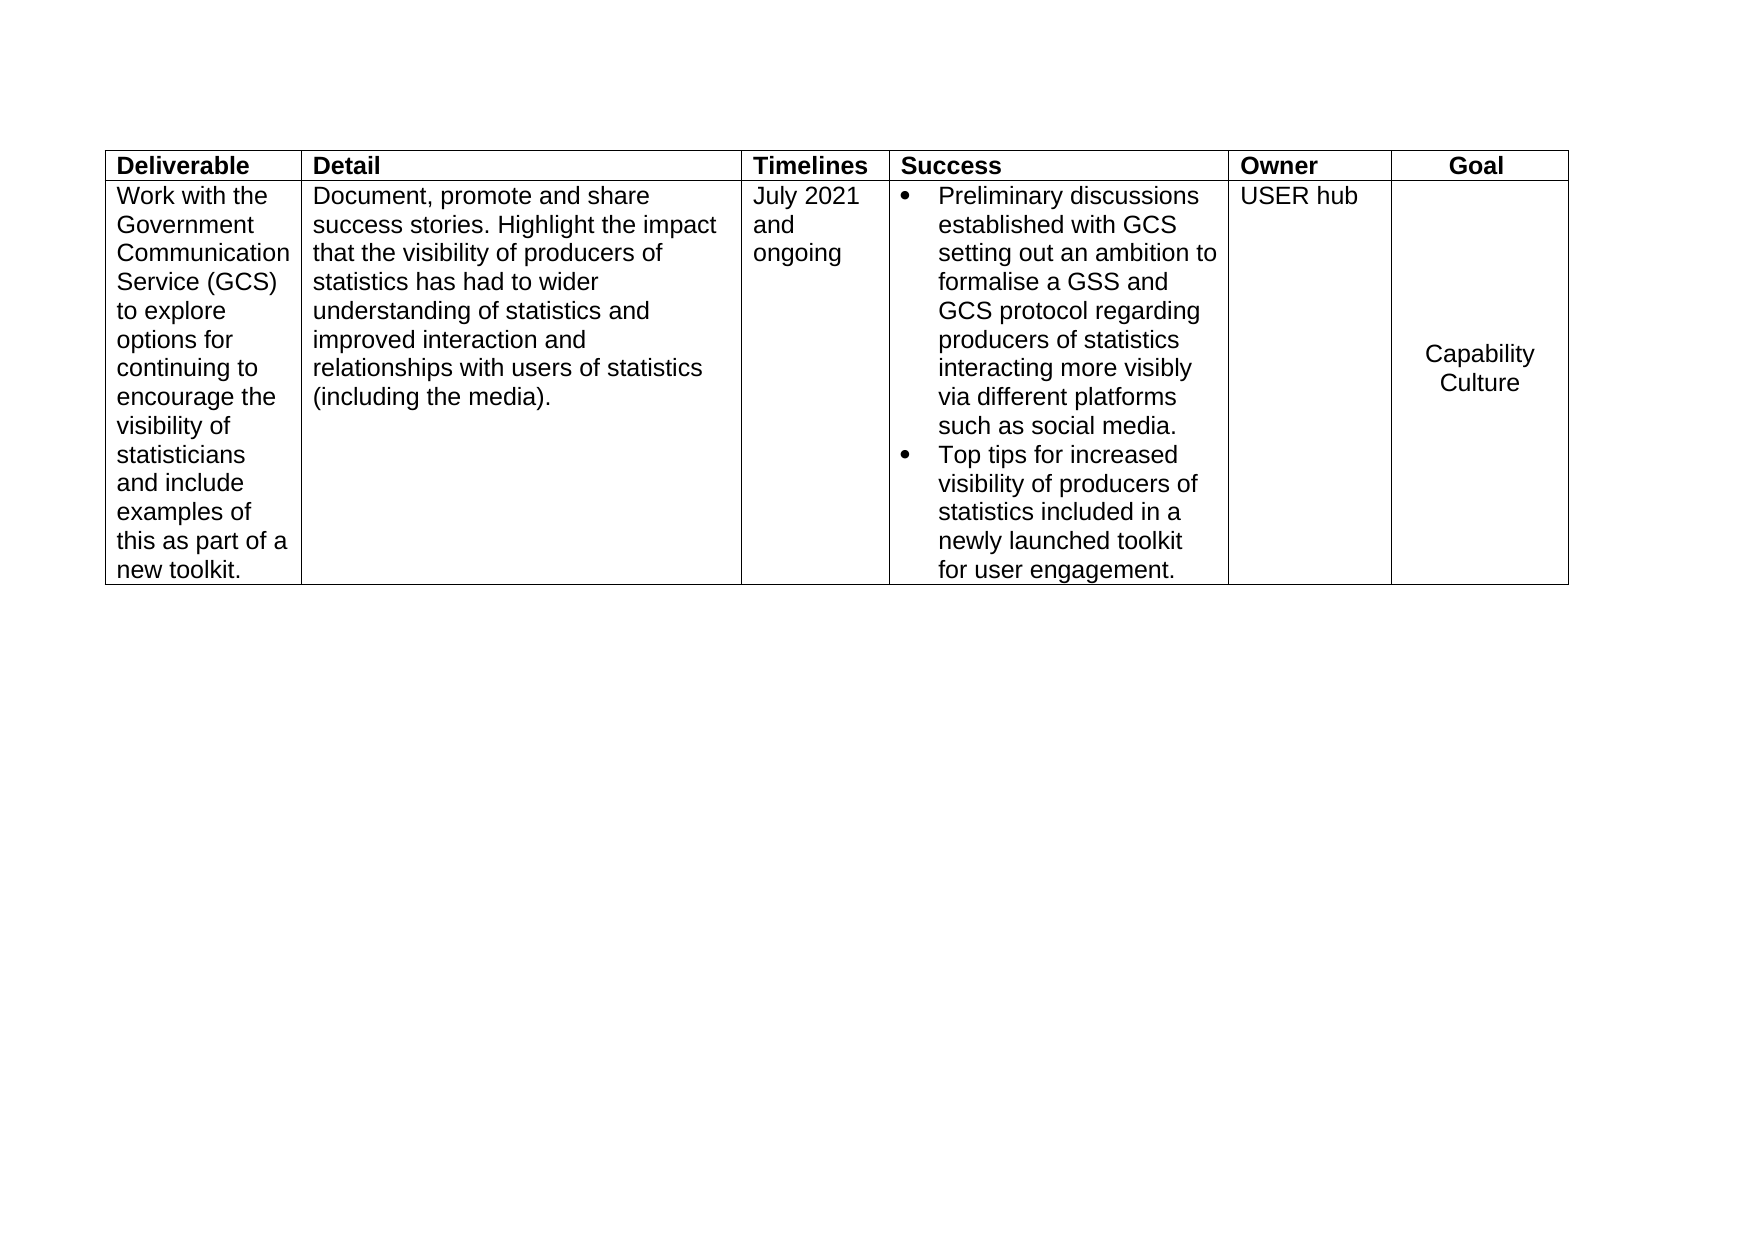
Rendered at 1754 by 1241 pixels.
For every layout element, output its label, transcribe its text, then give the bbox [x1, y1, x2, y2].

table_header Goal [1392, 151, 1568, 180]
table_cell Capability Culture [1392, 181, 1568, 583]
table_cell USER hub [1229, 181, 1391, 583]
table_header Detail [302, 151, 741, 180]
table_header Success [890, 151, 1228, 180]
table_cell Work with the Government Communication Service (GCS) to explore options for continuing to encourage the visibility of statisticians and include examples of this as part of a new toolkit. [106, 181, 301, 583]
table_header Timelines [742, 151, 889, 180]
table_cell Preliminary discussions established with GCS setting out an ambition to formalise a GSS and GCS protocol regarding producers of statistics interacting more visibly via different platforms such as social media. Top tips for increased visibility of producers of statistics included in a newly launched toolkit for user engagement. [890, 181, 1228, 583]
table_header Deliverable [106, 151, 301, 180]
table_cell July 2021 and ongoing [742, 181, 889, 583]
table_cell Document, promote and share success stories. Highlight the impact that the visibility of producers of statistics has had to wider understanding of statistics and improved interaction and relationships with users of statistics (including the media). [302, 181, 741, 583]
table_header Owner [1229, 151, 1391, 180]
